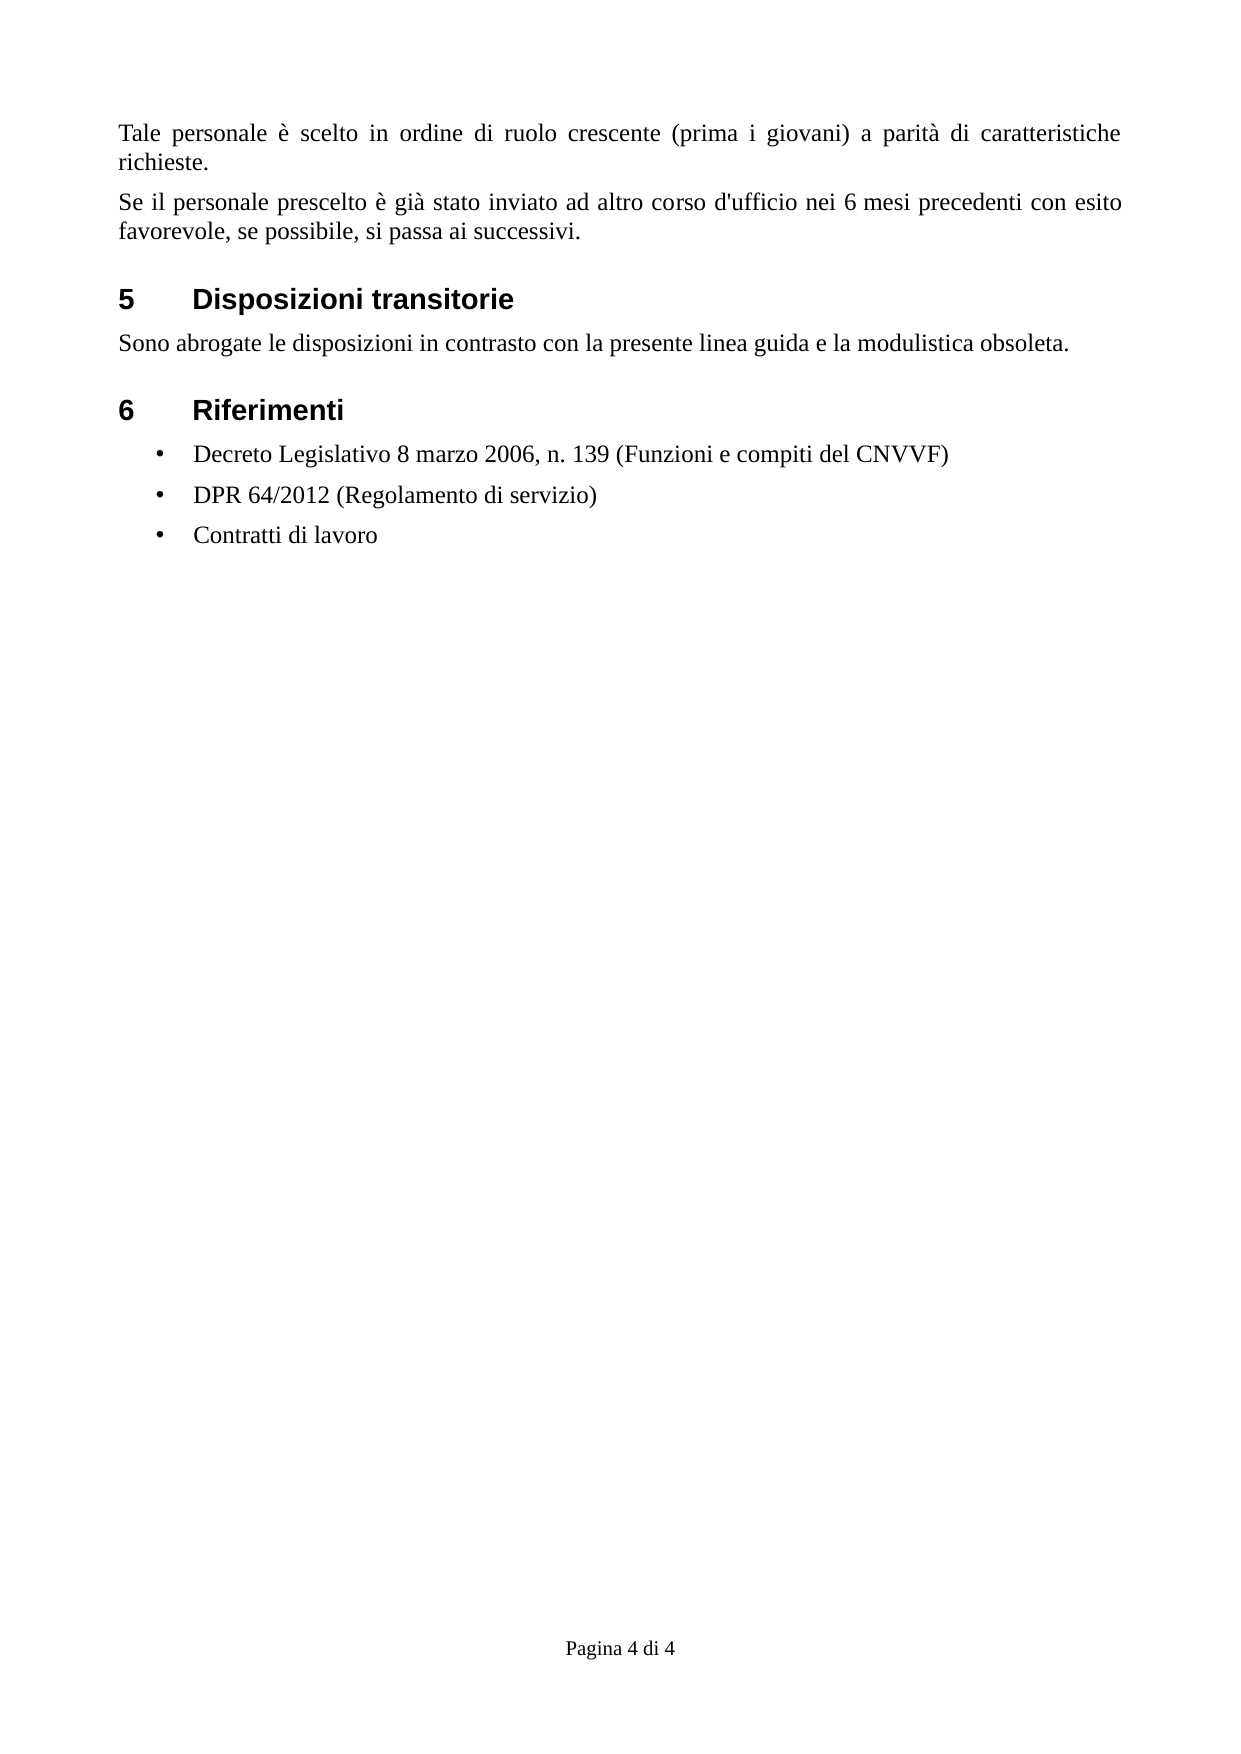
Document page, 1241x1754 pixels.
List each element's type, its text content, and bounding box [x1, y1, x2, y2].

text Se il personale prescelto è già stato inviato ad altro corso d'ufficio nei 6 mesi precedenti con esito favorevole, se possibile, si passa ai successivi. [118, 187, 1122, 245]
list Contratti di lavoro [156, 520, 1122, 549]
subtitle Riferimenti [118, 393, 1122, 427]
text Sono abrogate le disposizioni in contrasto con la presente linea guida e la modulistica obsoleta. [118, 328, 1122, 356]
list DPR 64/2012 (Regolamento di servizio) [156, 480, 1122, 508]
subtitle Disposizioni transitorie [118, 282, 1122, 315]
list Decreto Legislativo 8 marzo 2006, n. 139 (Funzioni e compiti del CNVVF) [156, 439, 1122, 468]
text Tale personale è scelto in ordine di ruolo crescente (prima i giovani) a parità di caratteristiche richieste. [118, 118, 1122, 176]
